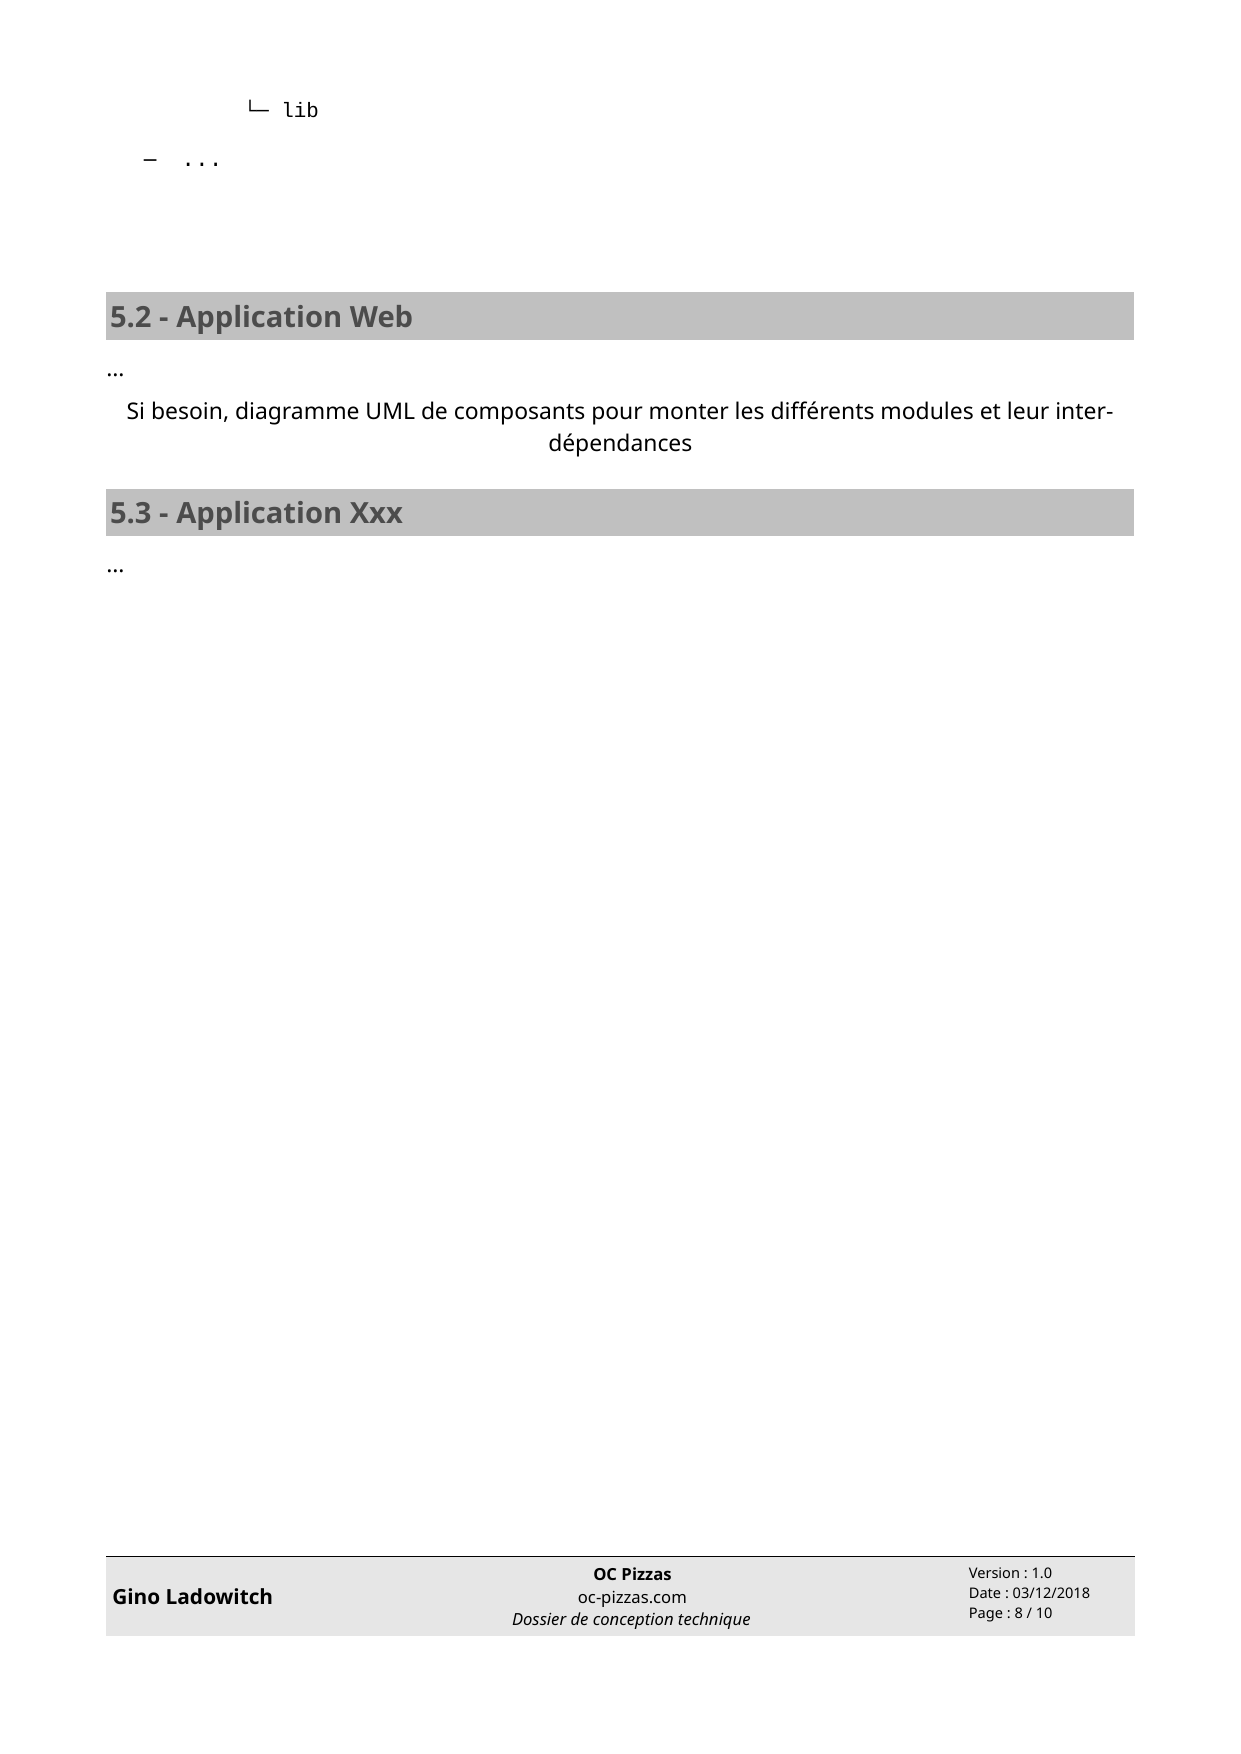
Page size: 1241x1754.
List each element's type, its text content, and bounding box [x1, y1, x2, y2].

text … [106, 548, 1134, 579]
text Si besoin, diagramme UML de composants pour monter les différents modules et leur inter-dépendances [106, 395, 1134, 458]
list └─ lib [144, 100, 1134, 148]
subtitle Application Xxx [107, 490, 1133, 535]
subtitle Application Web [107, 294, 1133, 339]
text … [106, 351, 1134, 383]
list ... [144, 148, 1134, 174]
